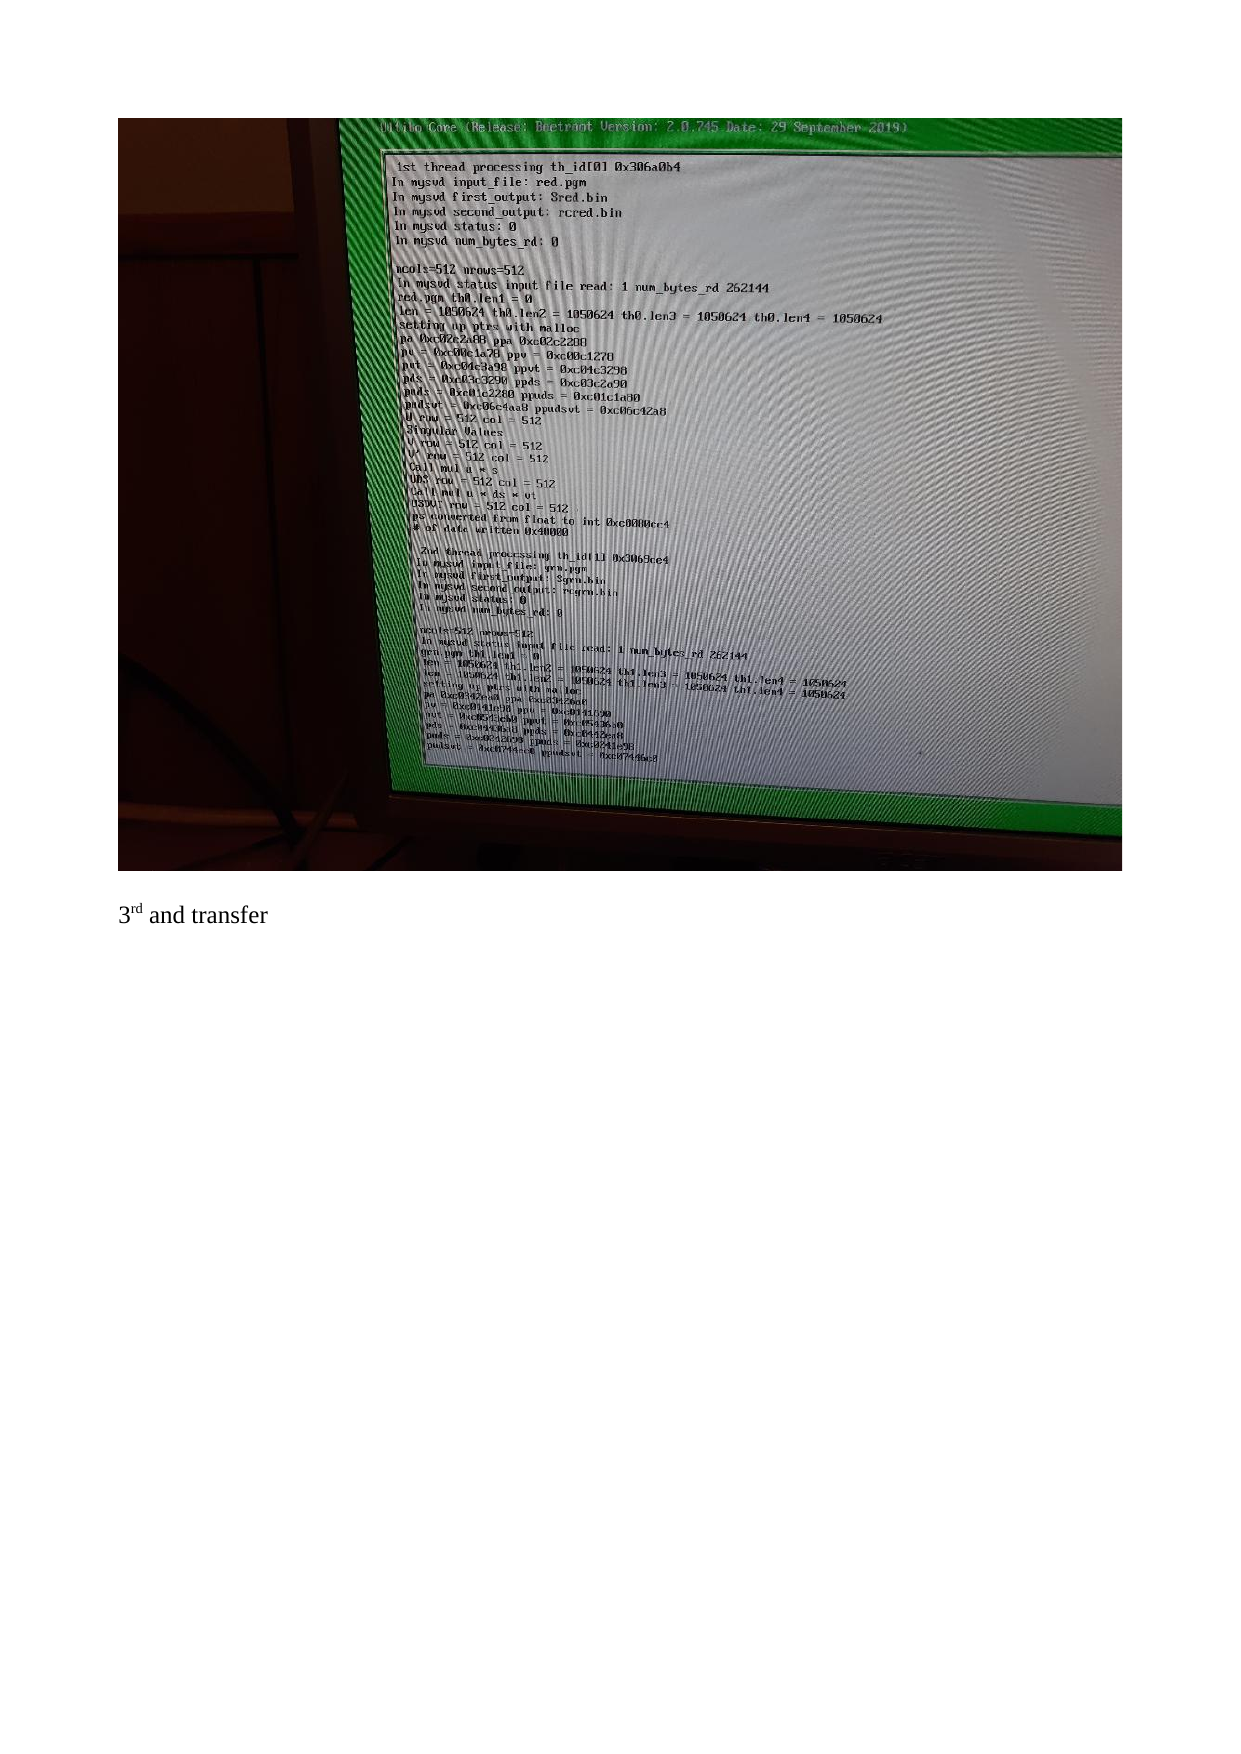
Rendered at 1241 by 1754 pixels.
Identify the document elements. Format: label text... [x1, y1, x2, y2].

picture [118, 118, 1123, 871]
text 3rd and transfer [118, 900, 1122, 928]
